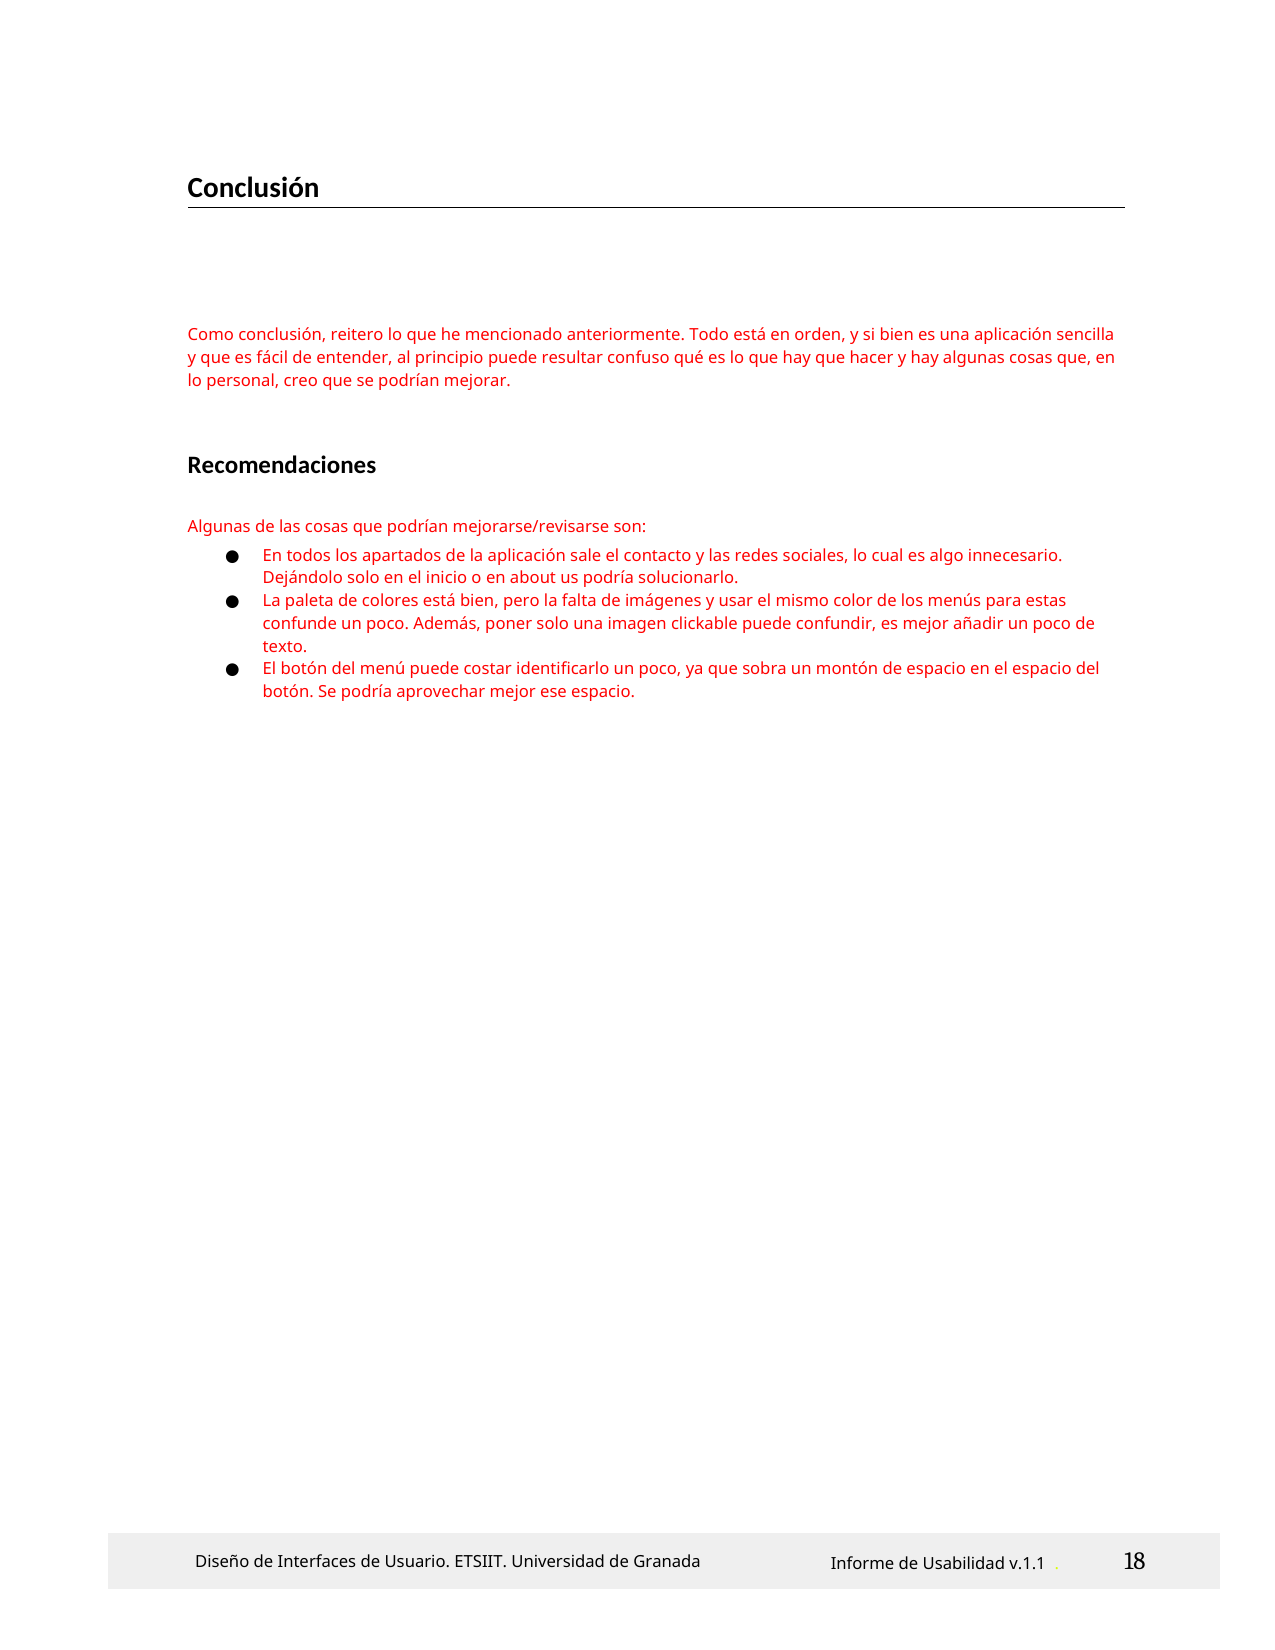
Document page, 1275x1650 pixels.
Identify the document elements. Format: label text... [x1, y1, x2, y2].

text Algunas de las cosas que podrían mejorarse/revisarse son: [187, 514, 1125, 537]
list El botón del menú puede costar identificarlo un poco, ya que sobra un montón de espacio en el espacio del botón. Se podría aprovechar mejor ese espacio. [225, 657, 1125, 702]
text Como conclusión, reitero lo que he mencionado anteriormente. Todo está en orden, y si bien es una aplicación sencilla y que es fácil de entender, al principio puede resultar confuso qué es lo que hay que hacer y hay algunas cosas que, en lo personal, creo que se podrían mejorar. [187, 323, 1125, 391]
text Recomendaciones [187, 449, 1125, 479]
text Conclusión [187, 169, 1125, 208]
list En todos los apartados de la aplicación sale el contacto y las redes sociales, lo cual es algo innecesario. Dejándolo solo en el inicio o en about us podría solucionarlo. [225, 543, 1125, 589]
list La paleta de colores está bien, pero la falta de imágenes y usar el mismo color de los menús para estas confunde un poco. Además, poner solo una imagen clickable puede confundir, es mejor añadir un poco de texto. [225, 589, 1125, 657]
